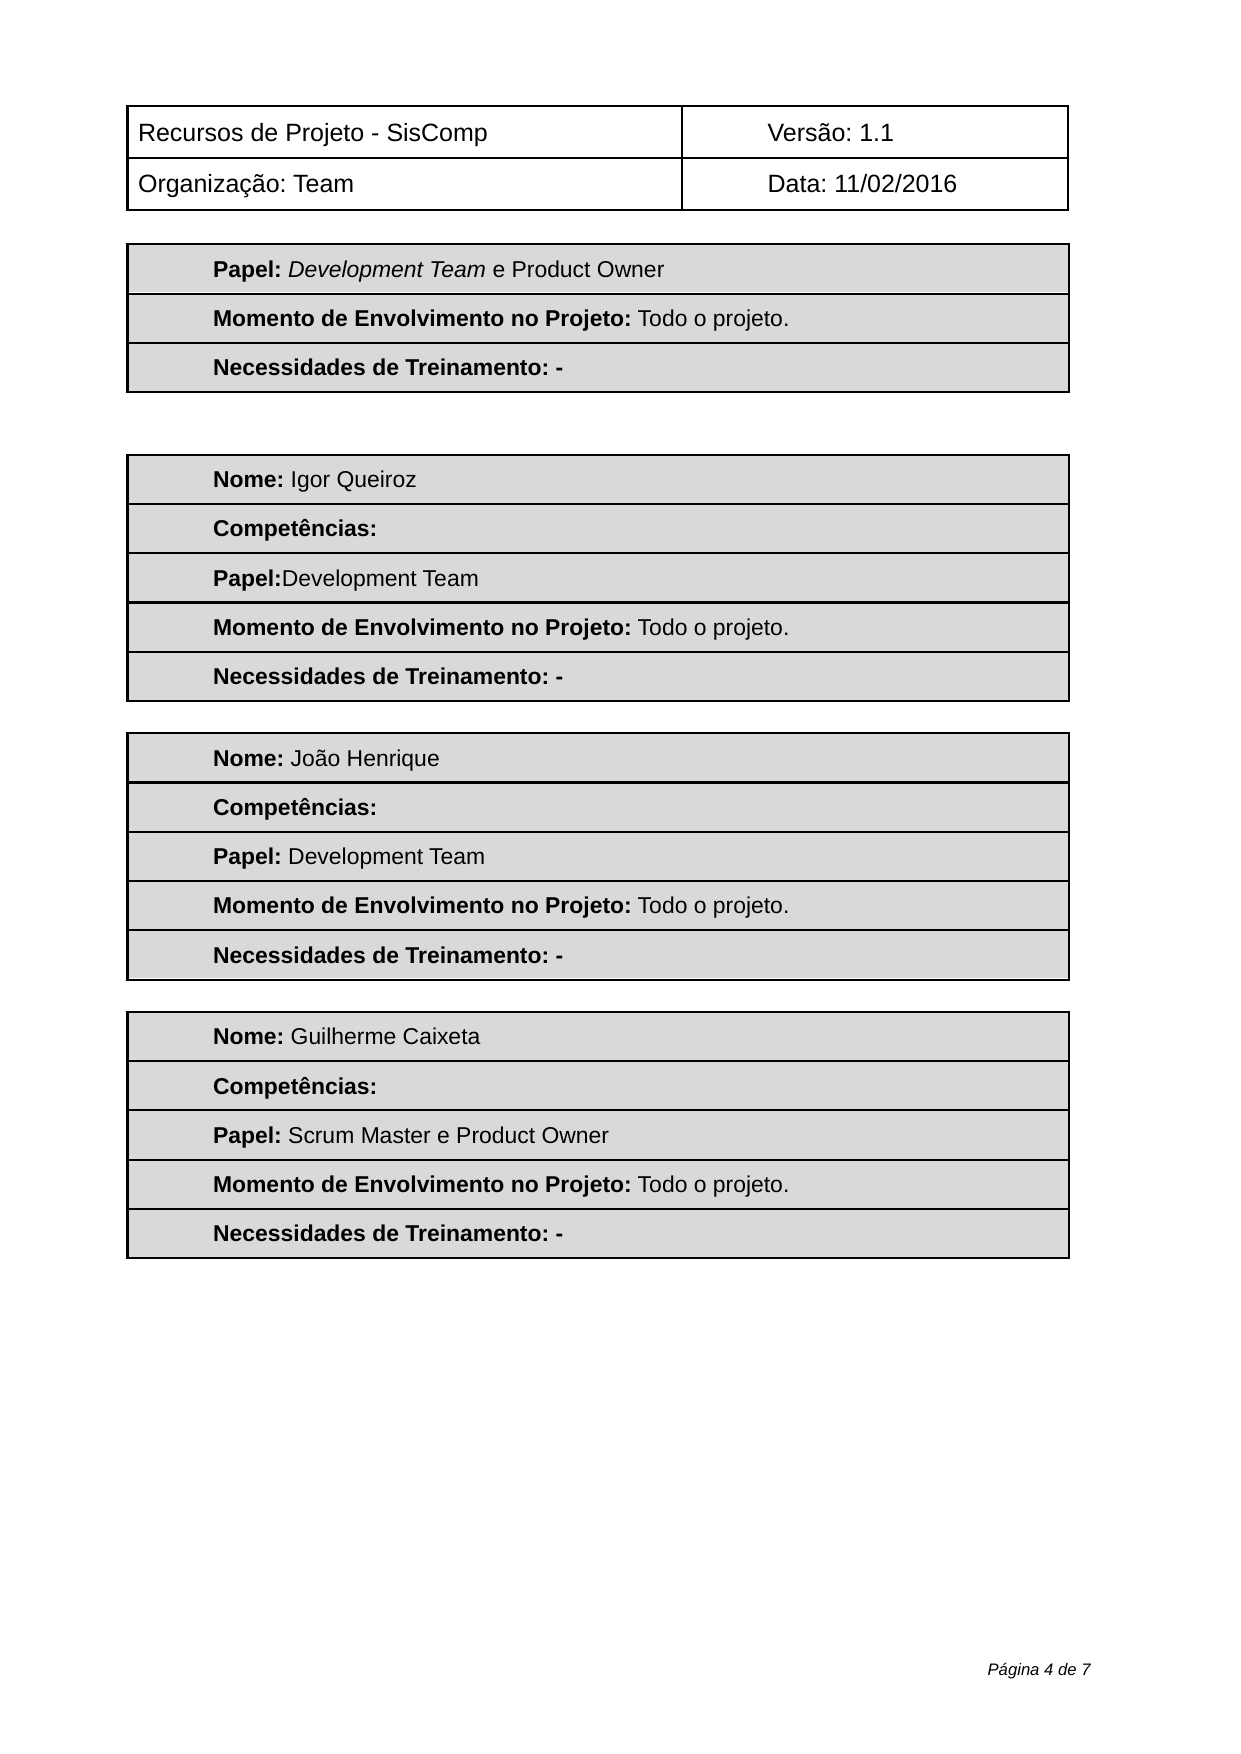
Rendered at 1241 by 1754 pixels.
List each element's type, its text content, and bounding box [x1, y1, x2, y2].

table_cell Papel: Development Team [129, 833, 1068, 880]
table_header Nome: Igor Queiroz [129, 456, 1068, 503]
table_cell Momento de Envolvimento no Projeto: Todo o projeto. [129, 604, 1068, 651]
table_cell Papel: Development Team e Product Owner [129, 245, 1068, 292]
table_cell Momento de Envolvimento no Projeto: Todo o projeto. [129, 295, 1068, 342]
table_cell Competências: [129, 1062, 1068, 1109]
table_cell Necessidades de Treinamento: - [129, 344, 1068, 391]
table_cell Necessidades de Treinamento: - [129, 931, 1068, 978]
table_cell Competências: [129, 784, 1068, 831]
table_cell Necessidades de Treinamento: - [129, 653, 1068, 700]
table_cell Momento de Envolvimento no Projeto: Todo o projeto. [129, 882, 1068, 929]
table_cell Momento de Envolvimento no Projeto: Todo o projeto. [129, 1161, 1068, 1208]
table_header Nome: João Henrique [129, 734, 1068, 781]
table_cell Necessidades de Treinamento: - [129, 1210, 1068, 1257]
table_header Nome: Guilherme Caixeta [129, 1013, 1068, 1060]
table_cell Competências: [129, 505, 1068, 552]
table_cell Papel: Scrum Master e Product Owner [129, 1111, 1068, 1159]
table_cell Papel:Development Team [129, 554, 1068, 601]
